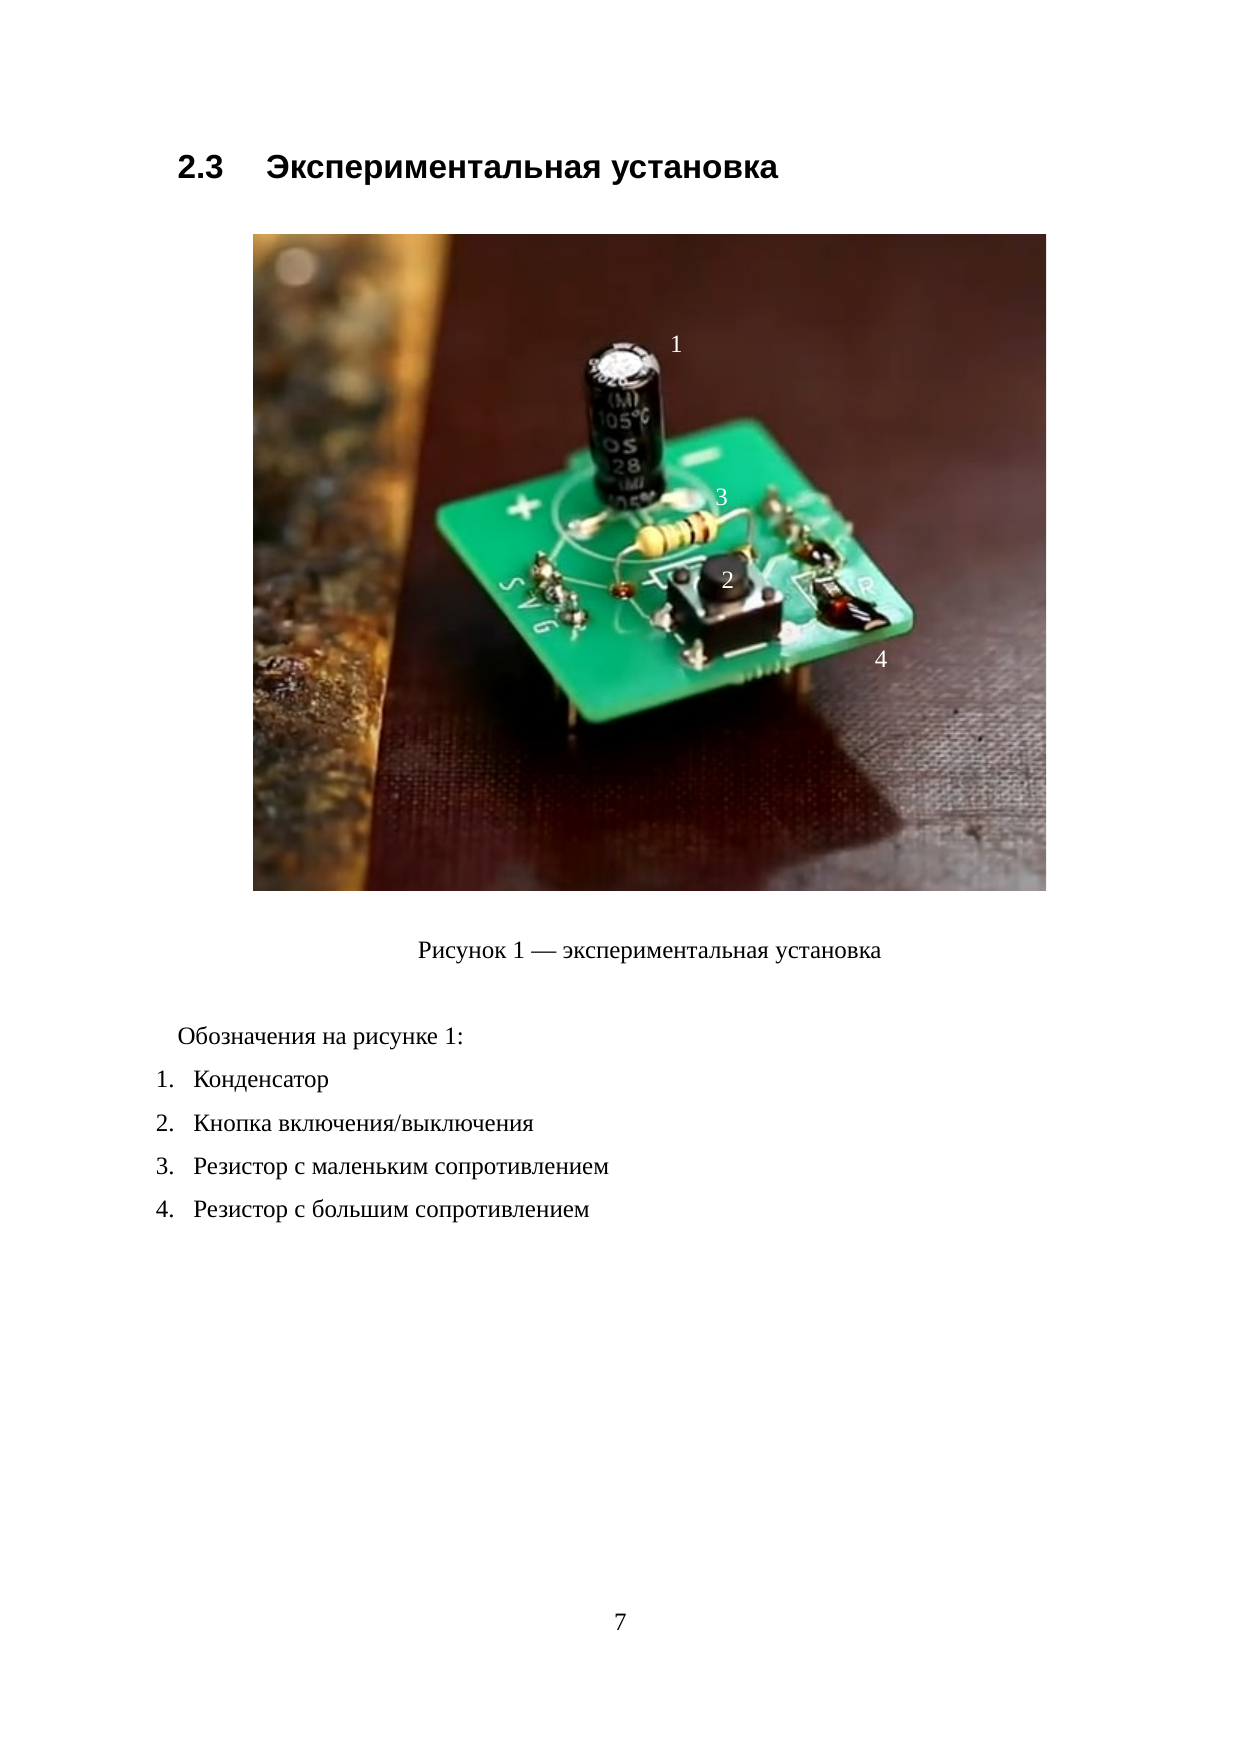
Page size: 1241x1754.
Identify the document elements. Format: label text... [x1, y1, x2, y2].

picture [253, 234, 1047, 891]
text Обозначения на рисунке 1: [118, 1021, 1122, 1050]
list Резистор с маленьким сопротивлением [156, 1151, 1122, 1179]
list Кнопка включения/выключения [156, 1108, 1122, 1136]
list Резистор с большим сопротивлением [156, 1194, 1122, 1223]
text Рисунок 1 — экспериментальная установка [118, 935, 1122, 964]
list Конденсатор [156, 1064, 1122, 1093]
subtitle Экспериментальная установка [118, 148, 1122, 186]
